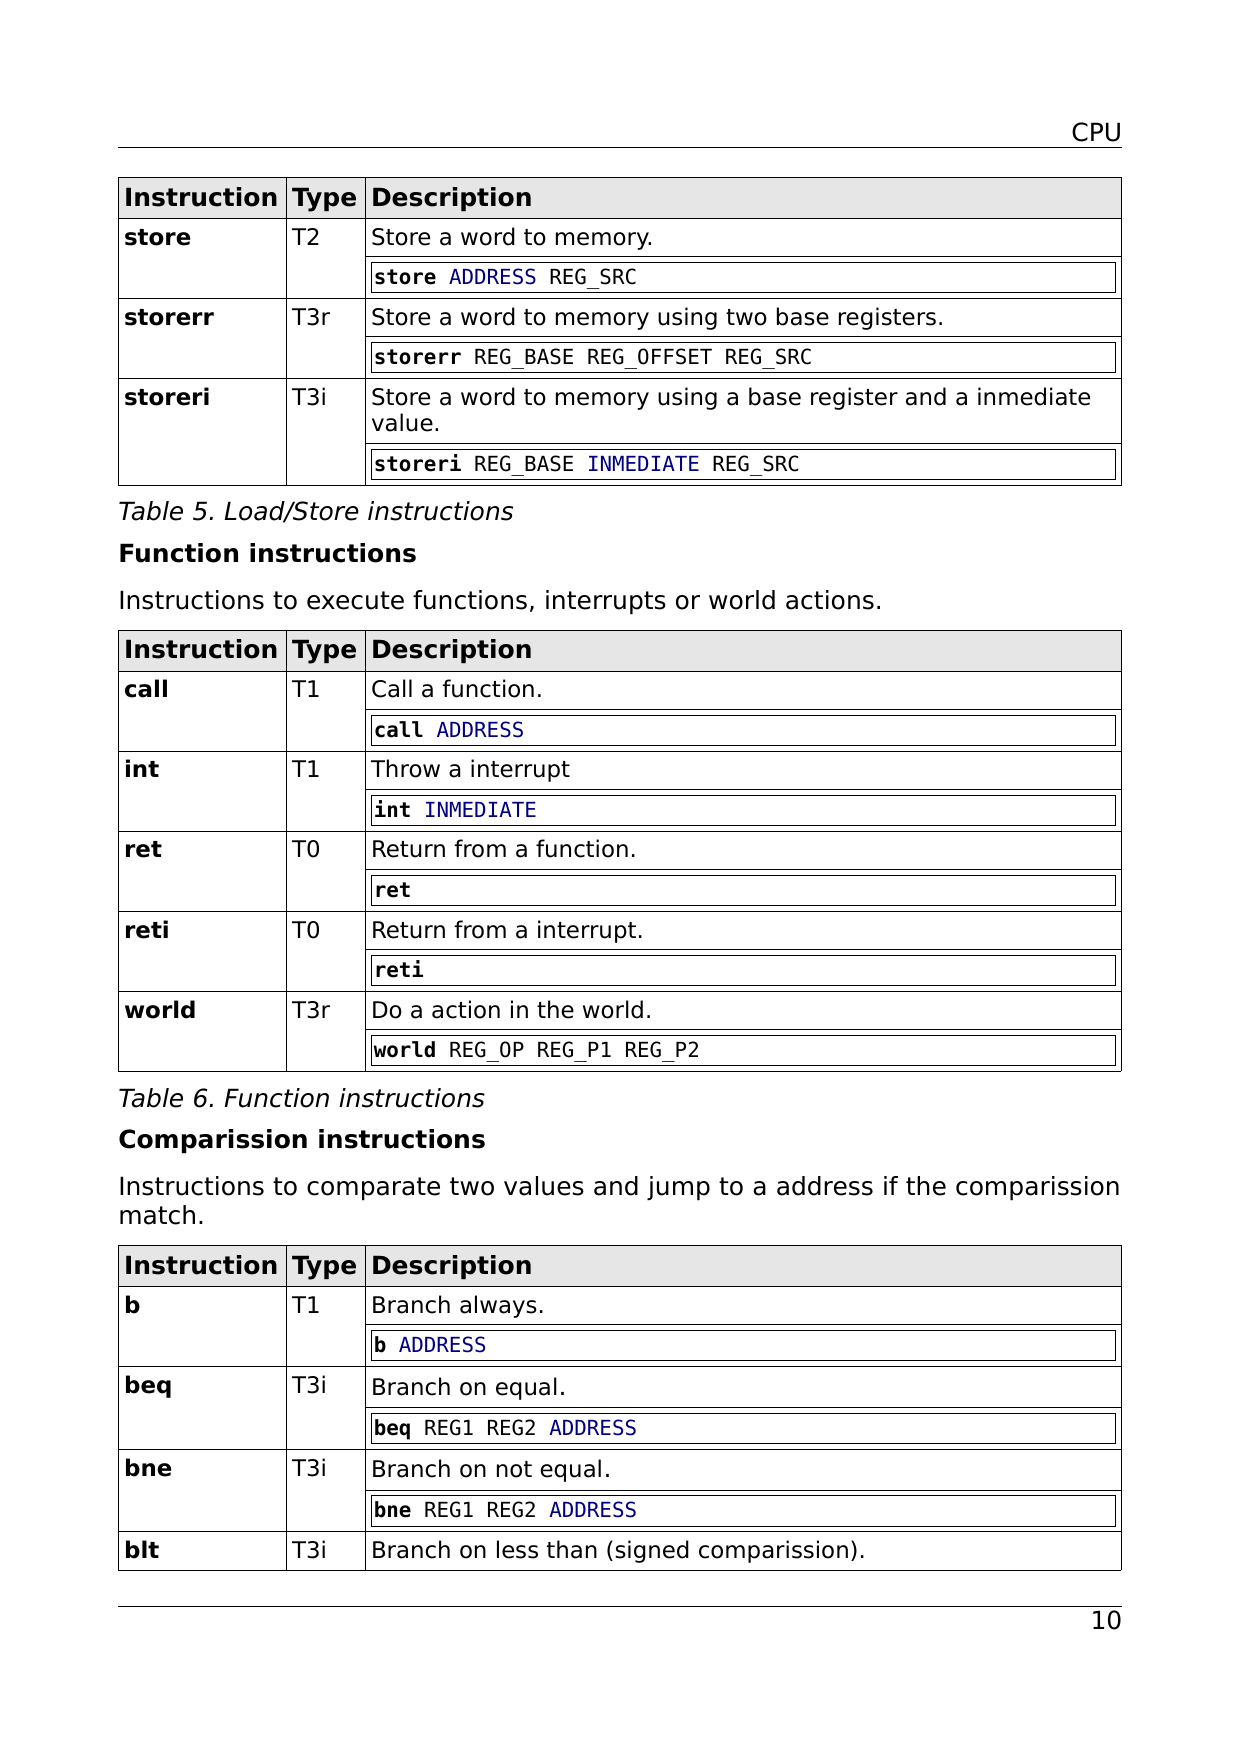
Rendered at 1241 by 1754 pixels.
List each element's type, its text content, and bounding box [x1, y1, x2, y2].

text Table 6. Function instructions [118, 1084, 1122, 1113]
table_header Branch on less than (signed comparission). [366, 1532, 1121, 1570]
table_header Instruction [119, 631, 286, 671]
table_cell storerr REG_BASE REG_OFFSET REG_SRC [366, 337, 1121, 378]
table_cell reti [119, 912, 286, 991]
text Instructions to execute functions, interrupts or world actions. [118, 586, 1122, 615]
table_header Store a word to memory. [366, 219, 1121, 256]
table_header Description [366, 1246, 1121, 1286]
table_header Type [287, 631, 365, 671]
table_cell beq REG1 REG2 ADDRESS [366, 1408, 1121, 1449]
table_cell blt [119, 1532, 286, 1570]
table_cell T2 [287, 219, 365, 298]
table_header Do a action in the world. [366, 992, 1121, 1029]
table_cell T3r [287, 299, 365, 378]
table_cell call ADDRESS [366, 710, 1121, 751]
table_header Store a word to memory using two base registers. [366, 299, 1121, 336]
table_cell ret [366, 870, 1121, 911]
text Instructions to comparate two values and jump to a address if the comparission match. [118, 1172, 1122, 1231]
table_cell storerr [119, 299, 286, 378]
table_cell ret [119, 832, 286, 911]
table_cell T0 [287, 912, 365, 991]
table_cell storeri REG_BASE INMEDIATE REG_SRC [366, 444, 1121, 485]
table_cell T3i [287, 1450, 365, 1531]
table_cell T1 [287, 1287, 365, 1366]
table_cell bne REG1 REG2 ADDRESS [366, 1491, 1121, 1531]
table_cell reti [366, 950, 1121, 991]
table_cell T3r [287, 992, 365, 1071]
table_header Call a function. [366, 672, 1121, 709]
title Comparission instructions [118, 1125, 1122, 1154]
table_cell storeri [119, 379, 286, 485]
table_cell call [119, 672, 286, 751]
table_header Throw a interrupt [366, 752, 1121, 789]
table_header Branch always. [366, 1287, 1121, 1324]
table_header Instruction [119, 178, 286, 218]
table_cell b [119, 1287, 286, 1366]
table_cell T3i [287, 379, 365, 485]
table_header Instruction [119, 1246, 286, 1286]
table_header Return from a interrupt. [366, 912, 1121, 949]
table_header Branch on not equal. [366, 1450, 1121, 1489]
table_cell int INMEDIATE [366, 790, 1121, 831]
table_cell T3i [287, 1532, 365, 1570]
table_cell T0 [287, 832, 365, 911]
table_cell bne [119, 1450, 286, 1531]
table_cell b ADDRESS [366, 1325, 1121, 1366]
table_header Branch on equal. [366, 1367, 1121, 1407]
table_cell world [119, 992, 286, 1071]
table_cell int [119, 752, 286, 831]
table_cell store [119, 219, 286, 298]
text Table 5. Load/Store instructions [118, 497, 1122, 527]
table_header Type [287, 1246, 365, 1286]
table_header Return from a function. [366, 832, 1121, 869]
table_header Store a word to memory using a base register and a inmediate value. [366, 379, 1121, 443]
table_cell store ADDRESS REG_SRC [366, 257, 1121, 298]
table_header Description [366, 631, 1121, 671]
table_cell T3i [287, 1367, 365, 1449]
table_cell world REG_OP REG_P1 REG_P2 [366, 1030, 1121, 1071]
table_header Type [287, 178, 365, 218]
title Function instructions [118, 539, 1122, 568]
table_header Description [366, 178, 1121, 218]
table_cell T1 [287, 752, 365, 831]
table_cell T1 [287, 672, 365, 751]
table_cell beq [119, 1367, 286, 1449]
